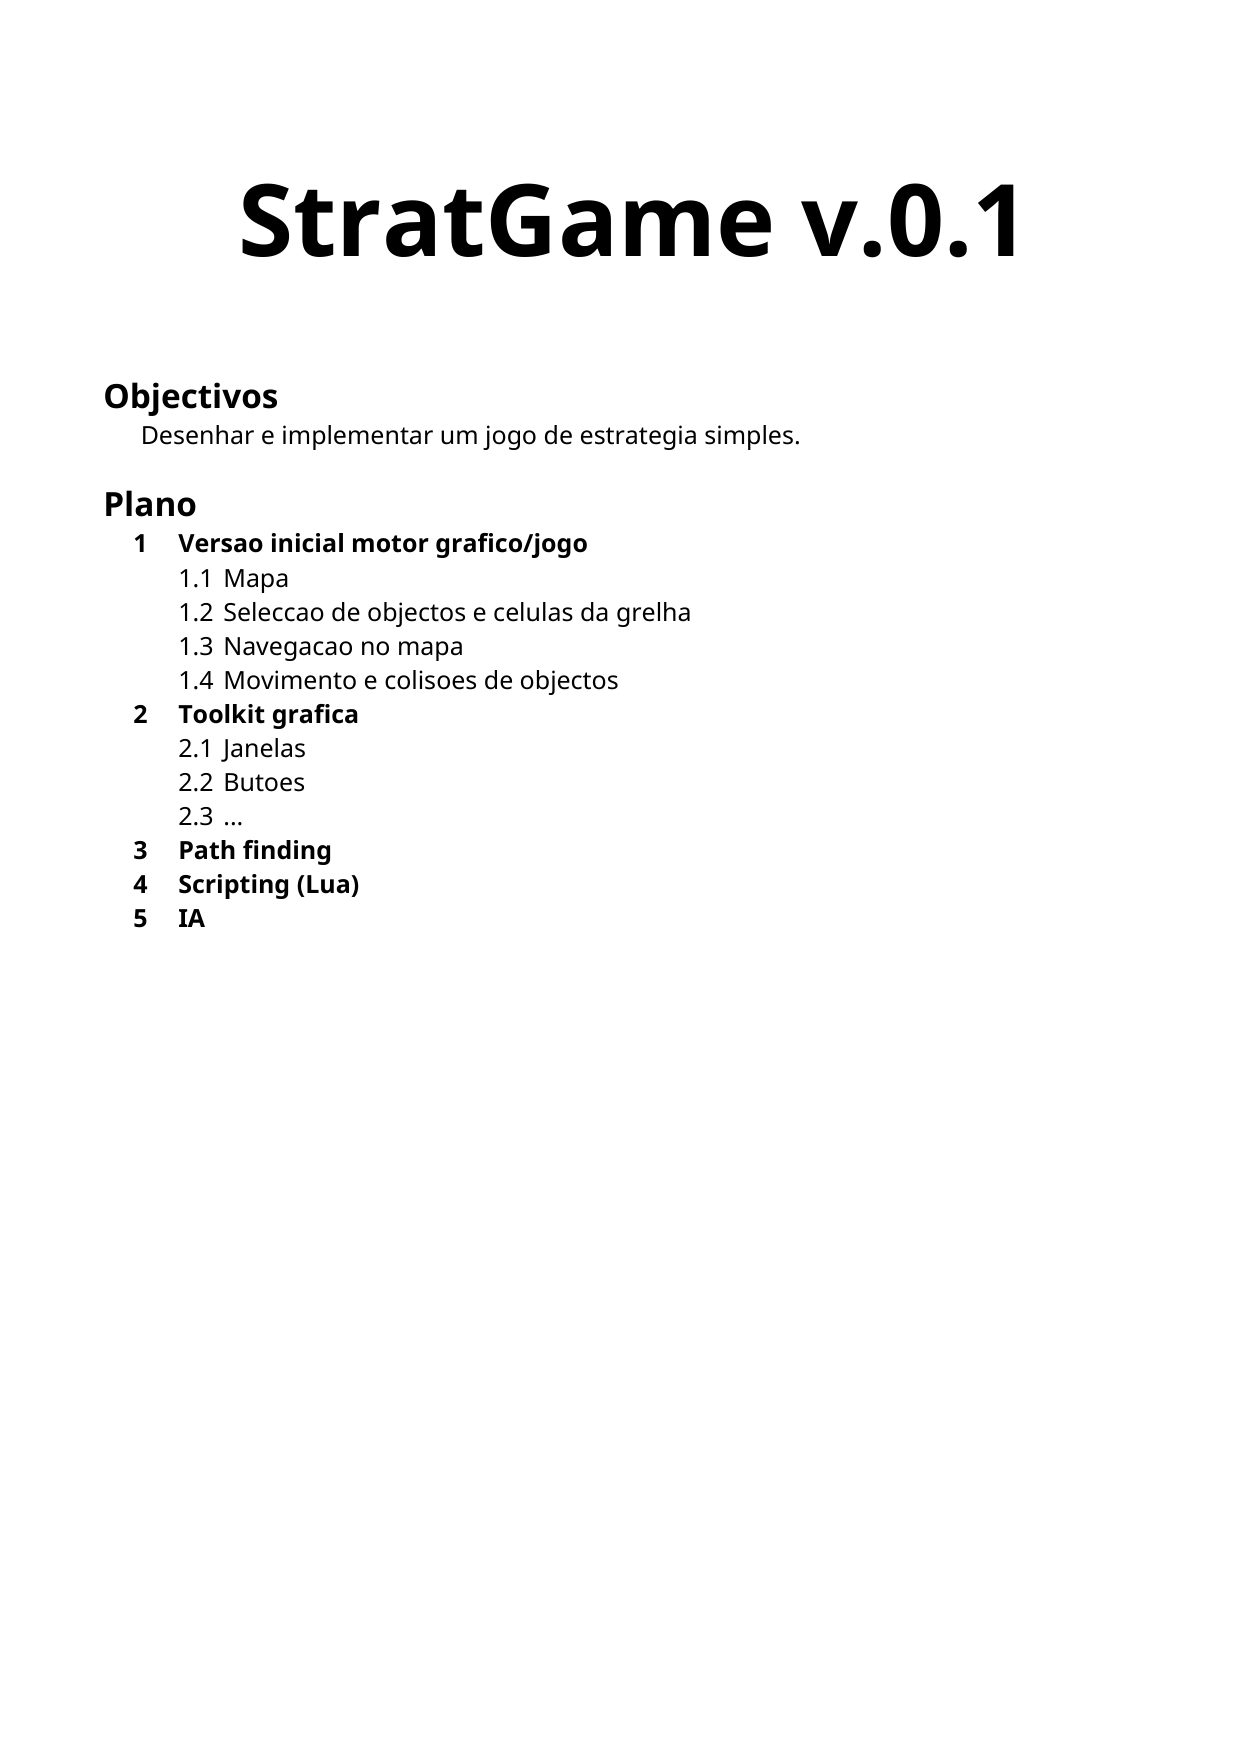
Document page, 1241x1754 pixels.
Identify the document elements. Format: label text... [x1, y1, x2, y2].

list ... [178, 799, 1090, 833]
text Desenhar e implementar um jogo de estrategia simples. [103, 418, 1090, 452]
list IA [133, 901, 1090, 935]
list Movimento e colisoes de objectos [178, 662, 1090, 696]
text Objectivos [103, 372, 1090, 418]
text Plano [103, 481, 1090, 526]
list Scripting (Lua) [133, 867, 1090, 901]
text StratGame v.0.1 [178, 150, 1090, 286]
list Path finding [133, 833, 1090, 867]
list Janelas [178, 731, 1090, 764]
list Toolkit grafica [133, 696, 1090, 731]
list Versao inicial motor grafico/jogo [133, 526, 1090, 560]
list Mapa [178, 560, 1090, 594]
list Seleccao de objectos e celulas da grelha [178, 594, 1090, 628]
list Navegacao no mapa [178, 628, 1090, 662]
list Butoes [178, 764, 1090, 799]
